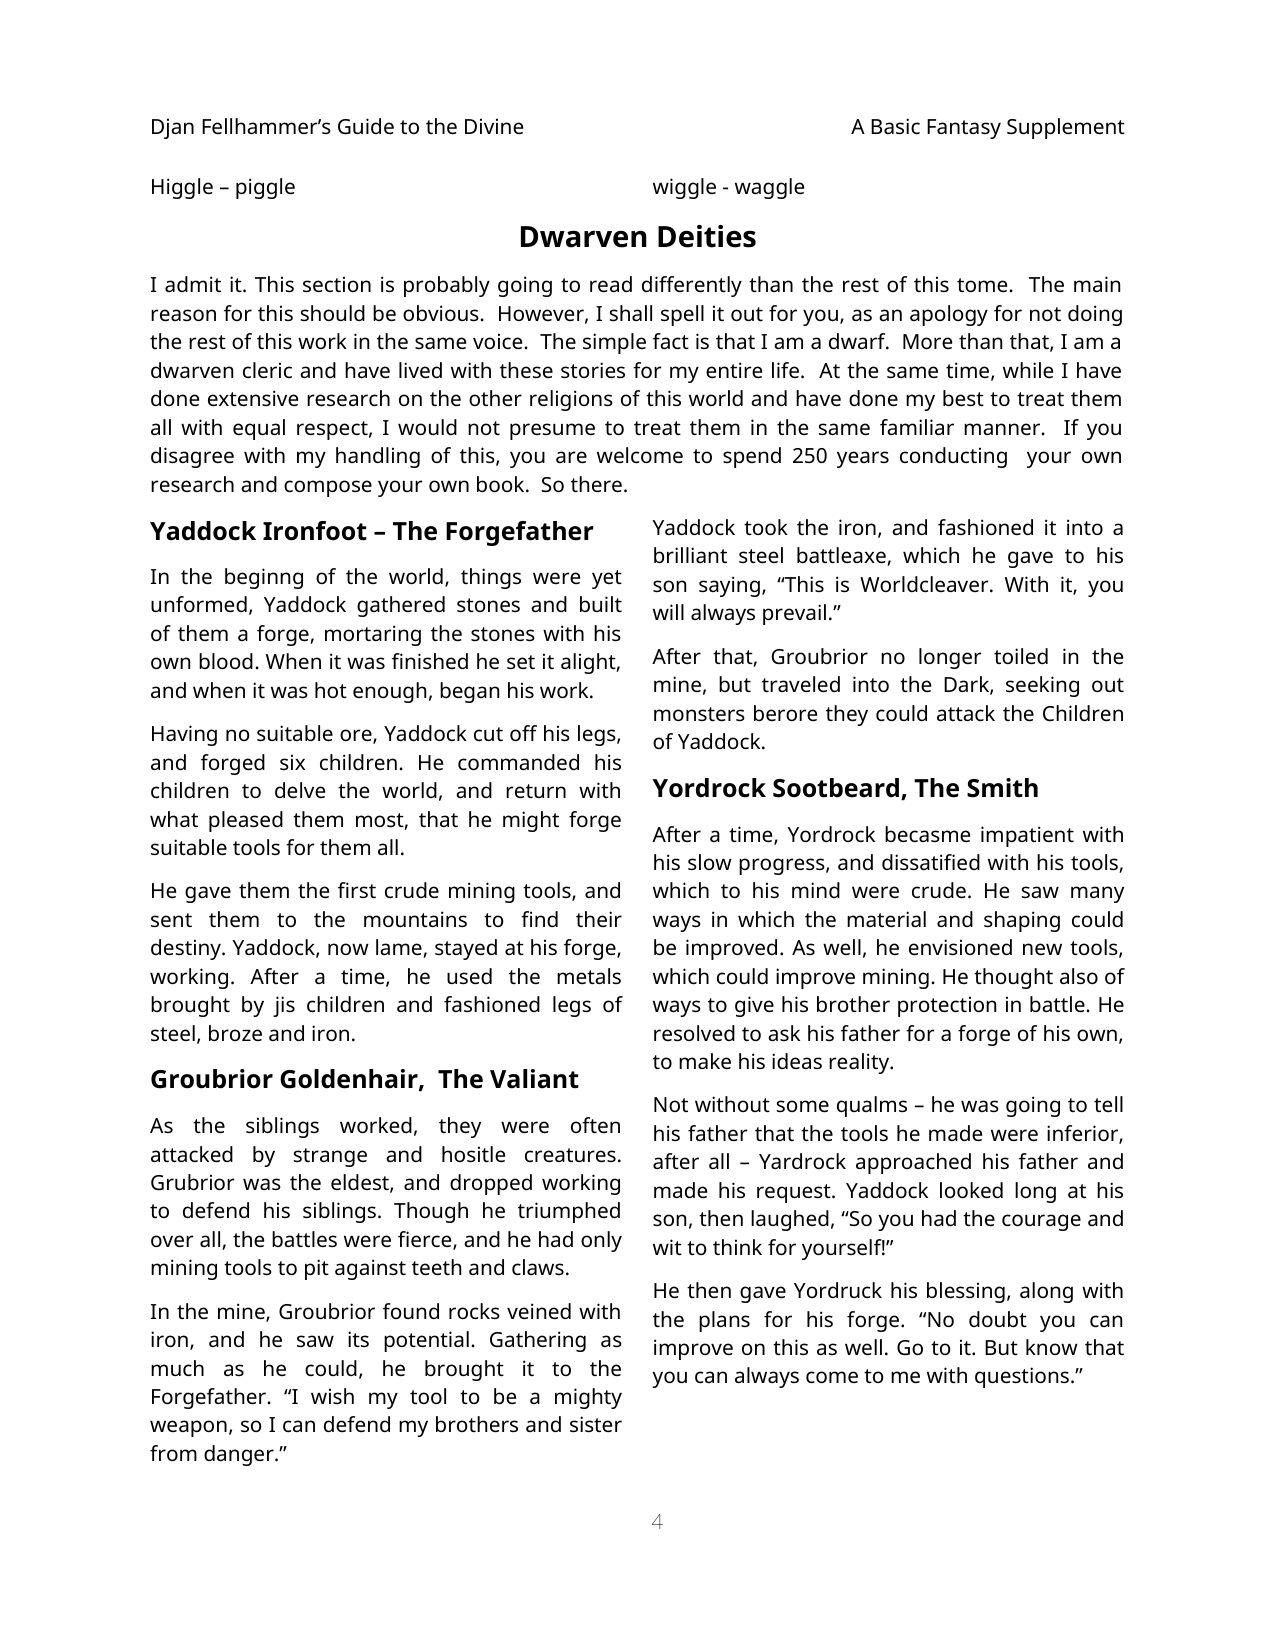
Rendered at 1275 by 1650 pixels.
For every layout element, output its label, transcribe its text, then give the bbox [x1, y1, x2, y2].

text Dwarven Deities [150, 216, 1125, 256]
text He then gave Yordruck his blessing, along with the plans for his forge. “No doubt you can improve on this as well. Go to it. But know that you can always come to me with questions.” [652, 1276, 1125, 1390]
text wiggle - waggle [652, 172, 1125, 201]
text Yaddock Ironfoot – The Forgefather [150, 513, 622, 547]
text He gave them the first crude mining tools, and sent them to the mountains to find their destiny. Yaddock, now lame, stayed at his forge, working. After a time, he used the metals brought by jis children and fashioned legs of steel, broze and iron. [150, 877, 622, 1047]
text In the beginng of the world, things were yet unformed, Yaddock gathered stones and built of them a forge, mortaring the stones with his own blood. When it was finished he set it alight, and when it was hot enough, began his work. [150, 562, 622, 704]
text After a time, Yordrock becasme impatient with his slow progress, and dissatified with his tools, which to his mind were crude. He saw many ways in which the material and shaping could be improved. As well, he envisioned new tools, which could improve mining. He thought also of ways to give his brother protection in battle. He resolved to ask his father for a forge of his own, to make his ideas reality. [652, 820, 1125, 1076]
text After that, Groubrior no longer toiled in the mine, but traveled into the Dark, seeking out monsters berore they could attack the Children of Yaddock. [652, 642, 1125, 756]
text I admit it. This section is probably going to read differently than the rest of this tome. The main reason for this should be obvious. However, I shall spell it out for you, as an apology for not doing the rest of this work in the same voice. The simple fact is that I am a dwarf. More than that, I am a dwarven cleric and have lived with these stories for my entire life. At the same time, while I have done extensive research on the other religions of this world and have done my best to treat them all with equal respect, I would not presume to treat them in the same familiar manner. If you disagree with my handling of this, you are welcome to spend 250 years conducting your own research and compose your own book. So there. [150, 271, 1125, 498]
text Yaddock took the iron, and fashioned it into a brilliant steel battleaxe, which he gave to his son saying, “This is Worldcleaver. With it, you will always prevail.” [652, 513, 1125, 627]
text Yordrock Sootbeard, The Smith [652, 771, 1125, 805]
text In the mine, Groubrior found rocks veined with iron, and he saw its potential. Gathering as much as he could, he brought it to the Forgefather. “I wish my tool to be a mighty weapon, so I can defend my brothers and sister from danger.” [150, 1297, 622, 1467]
text Having no suitable ore, Yaddock cut off his legs, and forged six children. He commanded his children to delve the world, and return with what pleased them most, that he might forge suitable tools for them all. [150, 719, 622, 862]
text Groubrior Goldenhair, The Valiant [150, 1062, 622, 1096]
text As the siblings worked, they were often attacked by strange and hositle creatures. Grubrior was the eldest, and dropped working to defend his siblings. Though he triumphed over all, the battles were fierce, and he had only mining tools to pit against teeth and claws. [150, 1111, 622, 1282]
text Higgle – piggle [150, 172, 622, 201]
text Not without some qualms – he was going to tell his father that the tools he made were inferior, after all – Yardrock approached his father and made his request. Yaddock looked long at his son, then laughed, “So you had the courage and wit to think for yourself!” [652, 1091, 1125, 1261]
